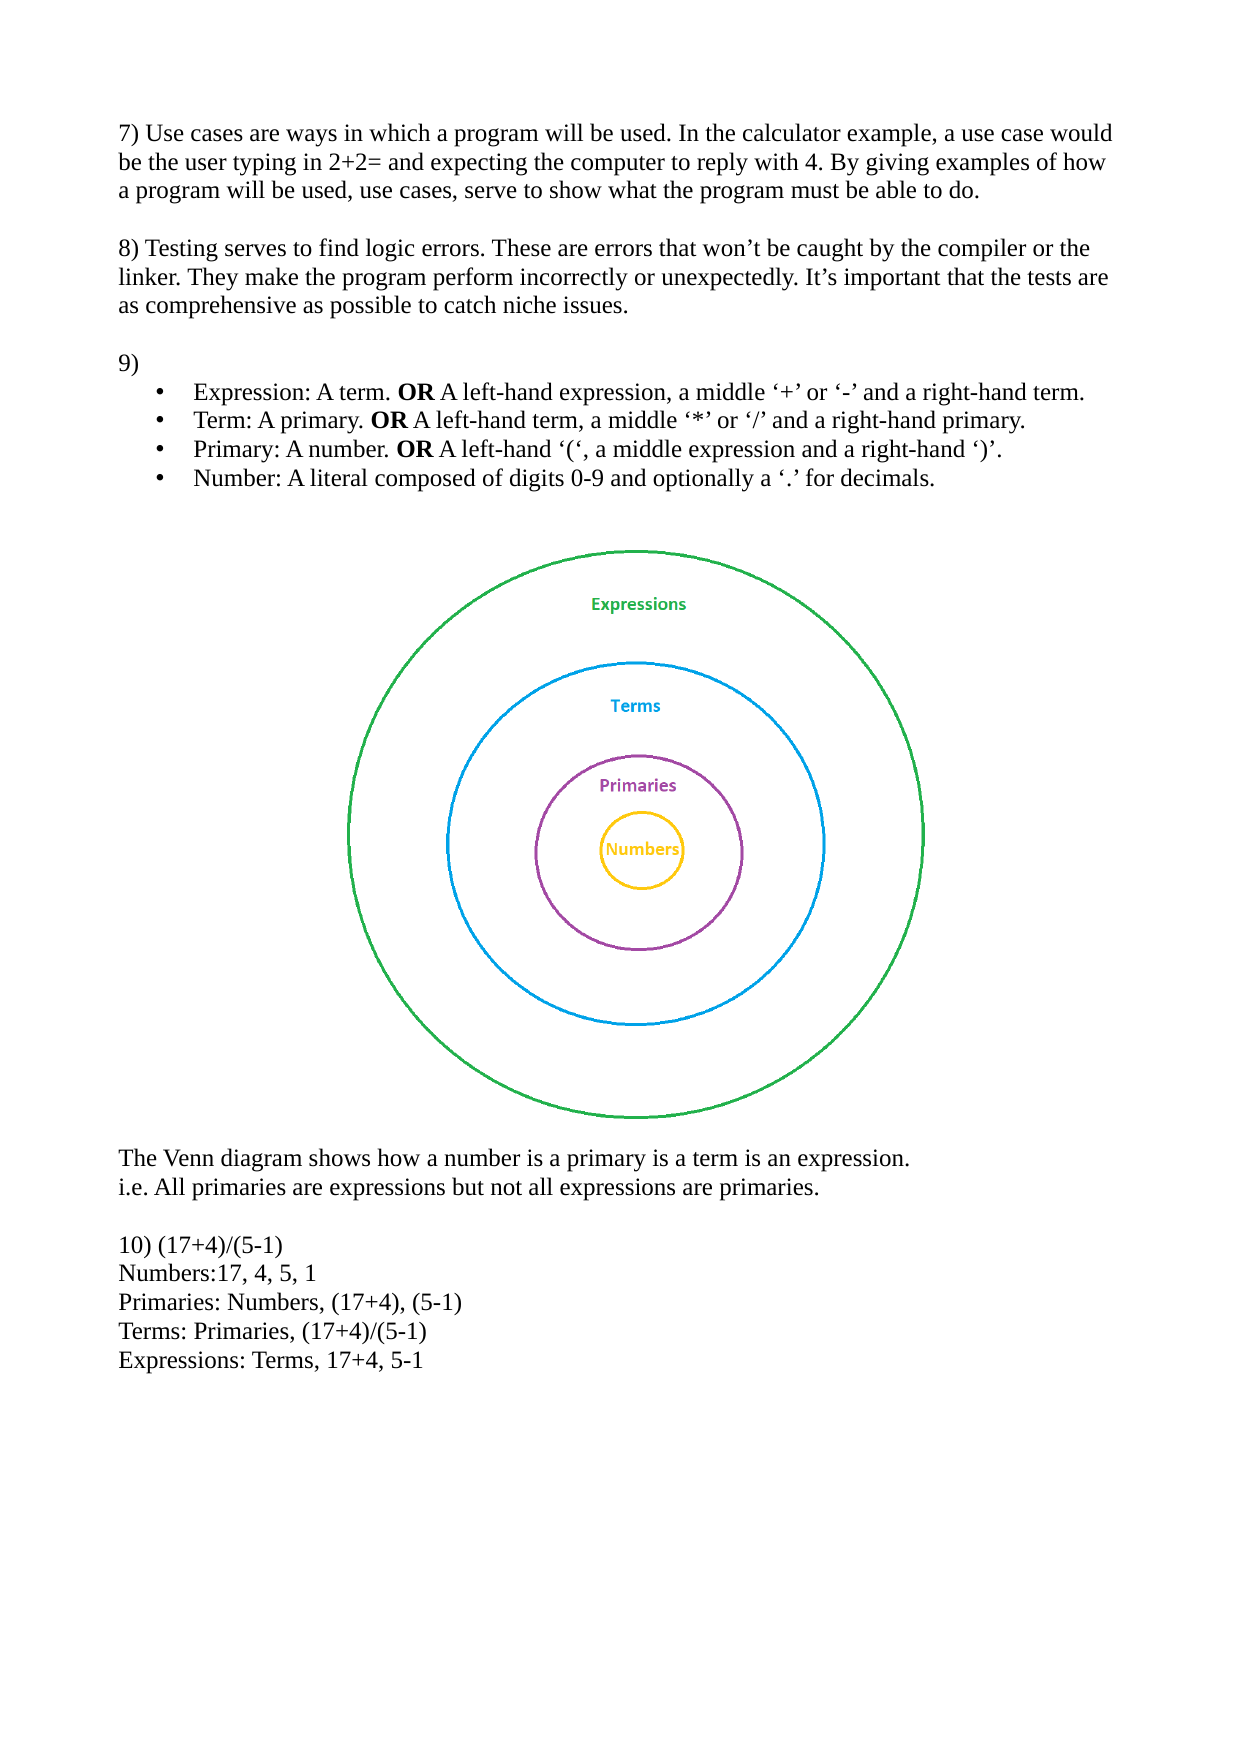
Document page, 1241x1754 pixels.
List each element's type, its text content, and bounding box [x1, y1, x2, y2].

picture [310, 527, 944, 1144]
list Number: A literal composed of digits 0-9 and optionally a ‘.’ for decimals. [156, 463, 1122, 492]
list Term: A primary. OR A left-hand term, a middle ‘*’ or ‘/’ and a right-hand primary. [156, 406, 1122, 434]
list Expression: A term. OR A left-hand expression, a middle ‘+’ or ‘-’ and a right-hand term. [156, 377, 1122, 406]
text Terms: Primaries, (17+4)/(5-1) [118, 1316, 1122, 1345]
text Primaries: Numbers, (17+4), (5-1) [118, 1287, 1122, 1316]
text Numbers:17, 4, 5, 1 [118, 1258, 1122, 1287]
list Primary: A number. OR A left-hand ‘(‘, a middle expression and a right-hand ‘)’. [156, 434, 1122, 463]
text 9) [118, 348, 1122, 377]
text The Venn diagram shows how a number is a primary is a term is an expression. [118, 521, 1122, 1172]
text 7) Use cases are ways in which a program will be used. In the calculator example, a use case would be the user typing in 2+2= and expecting the computer to reply with 4. By giving examples of how a program will be used, use cases, serve to show what the program must be able to do. [118, 118, 1122, 204]
text Expressions: Terms, 17+4, 5-1 [118, 1345, 1122, 1373]
text 8) Testing serves to find logic errors. These are errors that won’t be caught by the compiler or the linker. They make the program perform incorrectly or unexpectedly. It’s important that the tests are as comprehensive as possible to catch niche issues. [118, 233, 1122, 319]
text 10) (17+4)/(5-1) [118, 1230, 1122, 1258]
text i.e. All primaries are expressions but not all expressions are primaries. [118, 1172, 1122, 1201]
